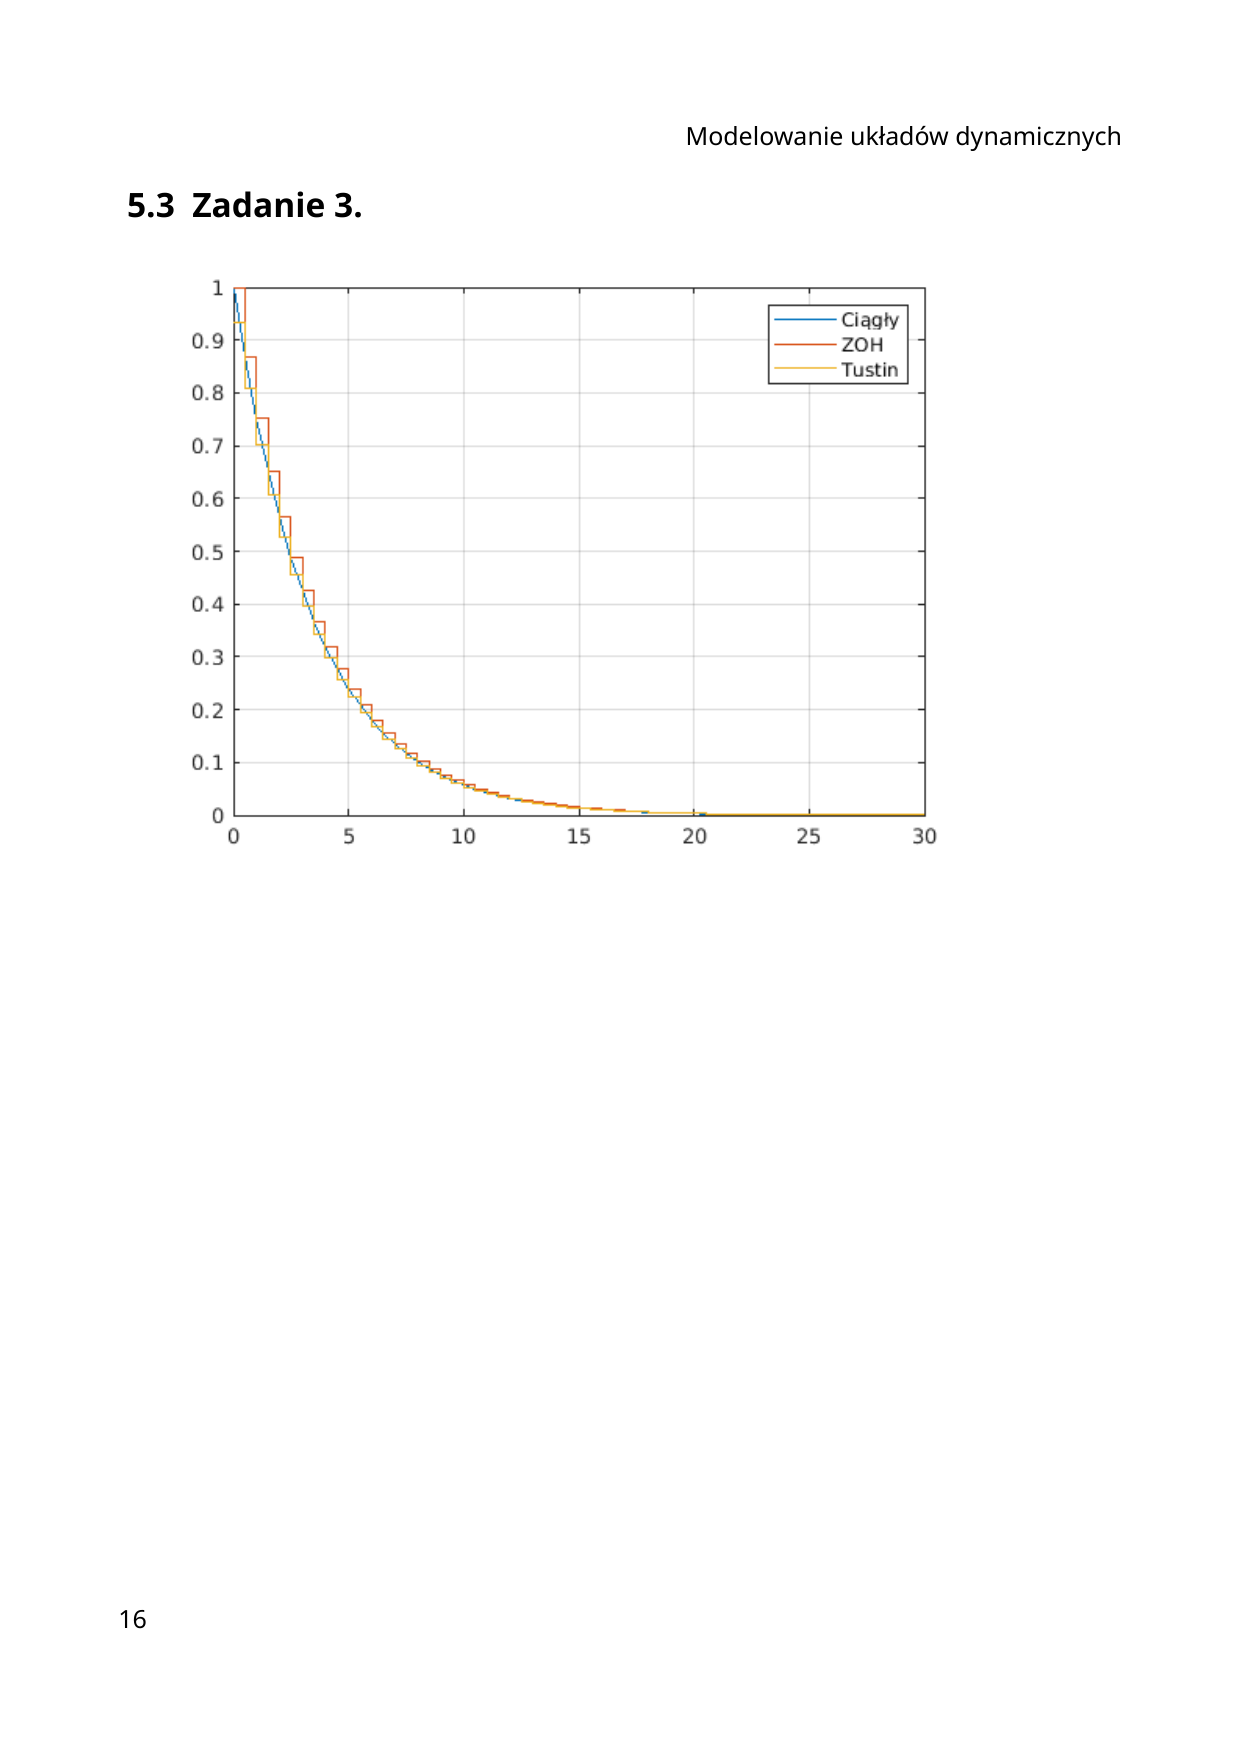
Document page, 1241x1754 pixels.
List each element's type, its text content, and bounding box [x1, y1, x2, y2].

picture [118, 240, 1009, 886]
subtitle Zadanie 3. [118, 182, 1122, 227]
